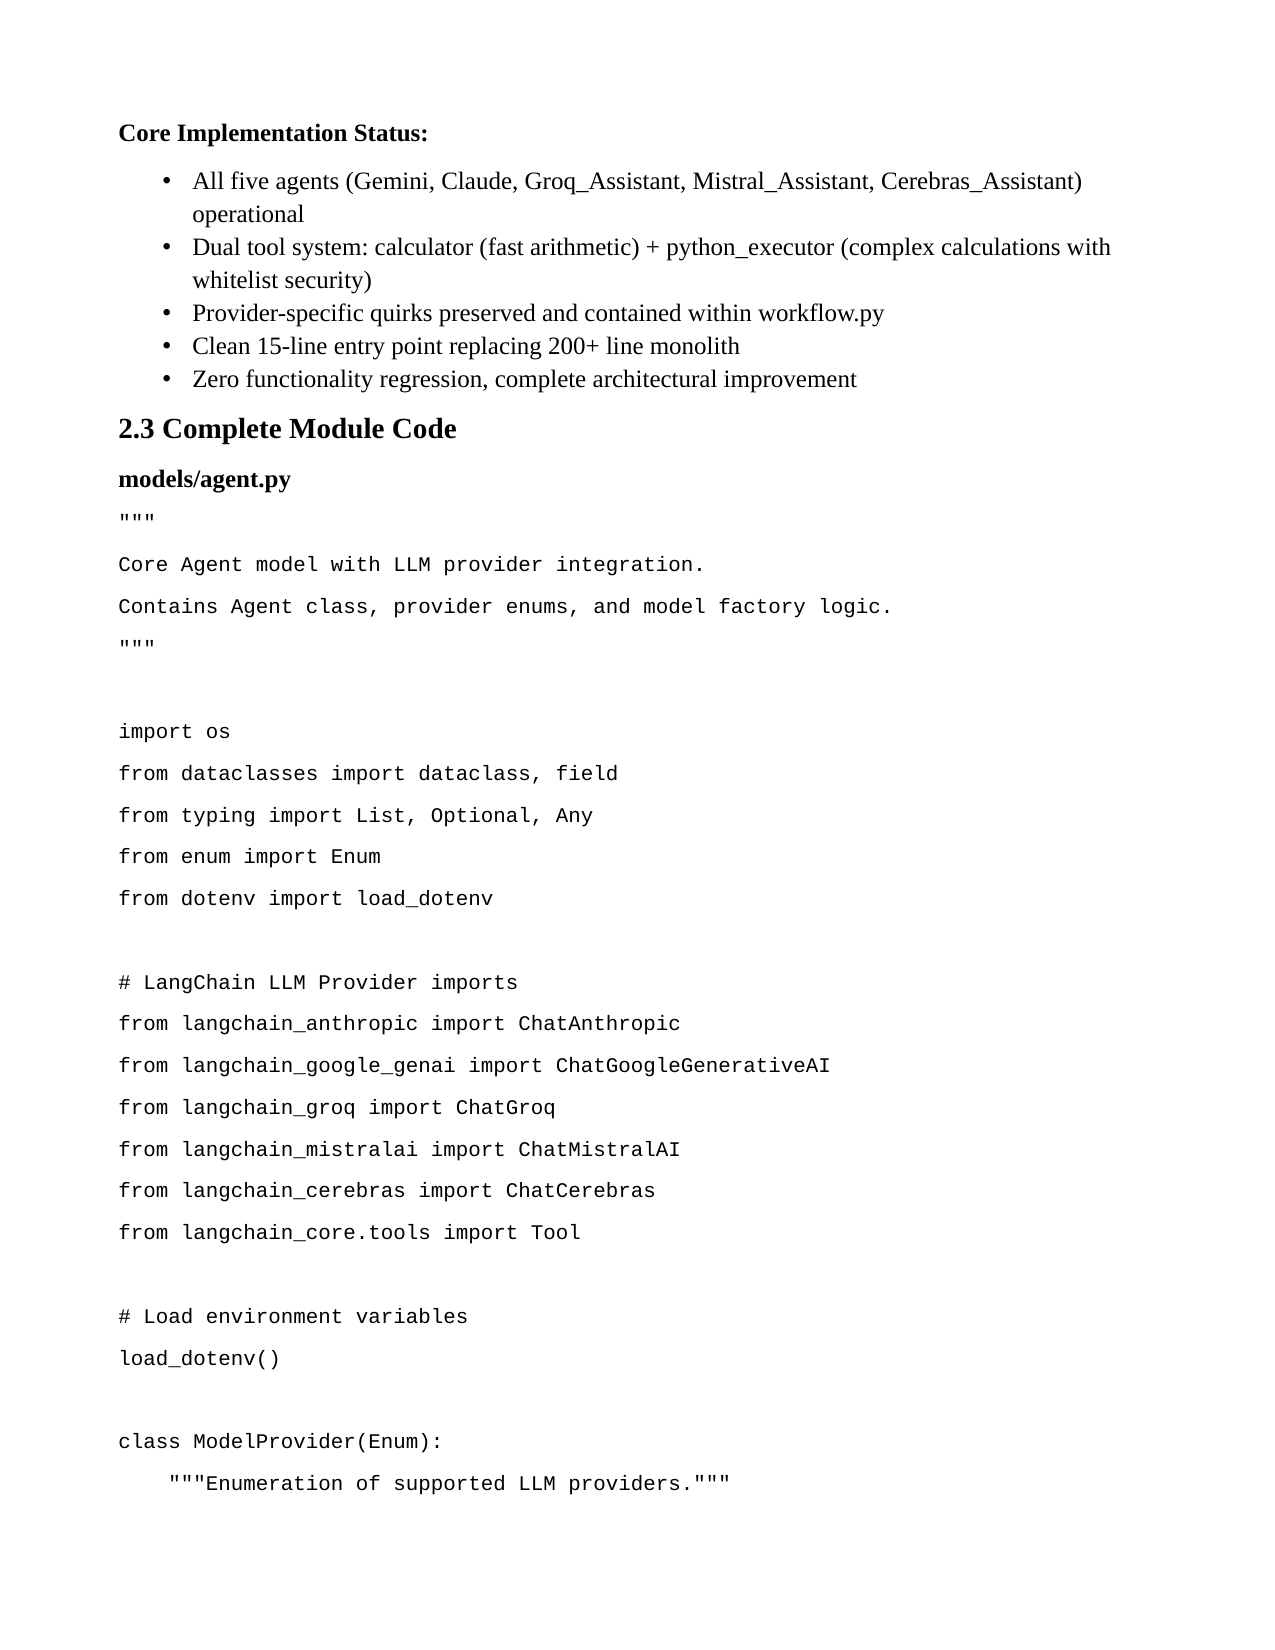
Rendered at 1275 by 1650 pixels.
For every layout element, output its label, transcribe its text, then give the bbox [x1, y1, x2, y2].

text # Load environment variables [118, 1306, 1157, 1329]
text Core Implementation Status: [118, 118, 1157, 147]
list Zero functionality regression, complete architectural improvement [162, 364, 1157, 393]
text from typing import List, Optional, Any [118, 804, 1157, 828]
text from langchain_google_genai import ChatGoogleGenerativeAI [118, 1055, 1157, 1079]
list Clean 15-line entry point replacing 200+ line monolith [162, 331, 1157, 359]
list Provider-specific quirks preserved and contained within workflow.py [162, 298, 1157, 327]
subtitle models/agent.py [118, 464, 1157, 493]
text import os [118, 721, 1157, 745]
text from langchain_anthropic import ChatAnthropic [118, 1013, 1157, 1037]
text """ [118, 512, 1157, 536]
list All five agents (Gemini, Claude, Groq_Assistant, Mistral_Assistant, Cerebras_Assistant) operational [162, 166, 1157, 227]
text class ModelProvider(Enum): [118, 1431, 1157, 1455]
subtitle 2.3 Complete Module Code [118, 411, 1157, 445]
text load_dotenv() [118, 1348, 1157, 1371]
list Dual tool system: calculator (fast arithmetic) + python_executor (complex calculations with whitelist security) [162, 232, 1157, 293]
text """Enumeration of supported LLM providers.""" [118, 1473, 1157, 1497]
text from langchain_core.tools import Tool [118, 1222, 1157, 1246]
text from dotenv import load_dotenv [118, 888, 1157, 912]
text from enum import Enum [118, 846, 1157, 870]
text Core Agent model with LLM provider integration. [118, 554, 1157, 578]
text Contains Agent class, provider enums, and model factory logic. [118, 596, 1157, 619]
text # LangChain LLM Provider imports [118, 972, 1157, 995]
text from langchain_groq import ChatGroq [118, 1097, 1157, 1121]
text from langchain_mistralai import ChatMistralAI [118, 1139, 1157, 1162]
text from langchain_cerebras import ChatCerebras [118, 1181, 1157, 1204]
text from dataclasses import dataclass, field [118, 763, 1157, 786]
text """ [118, 637, 1157, 661]
